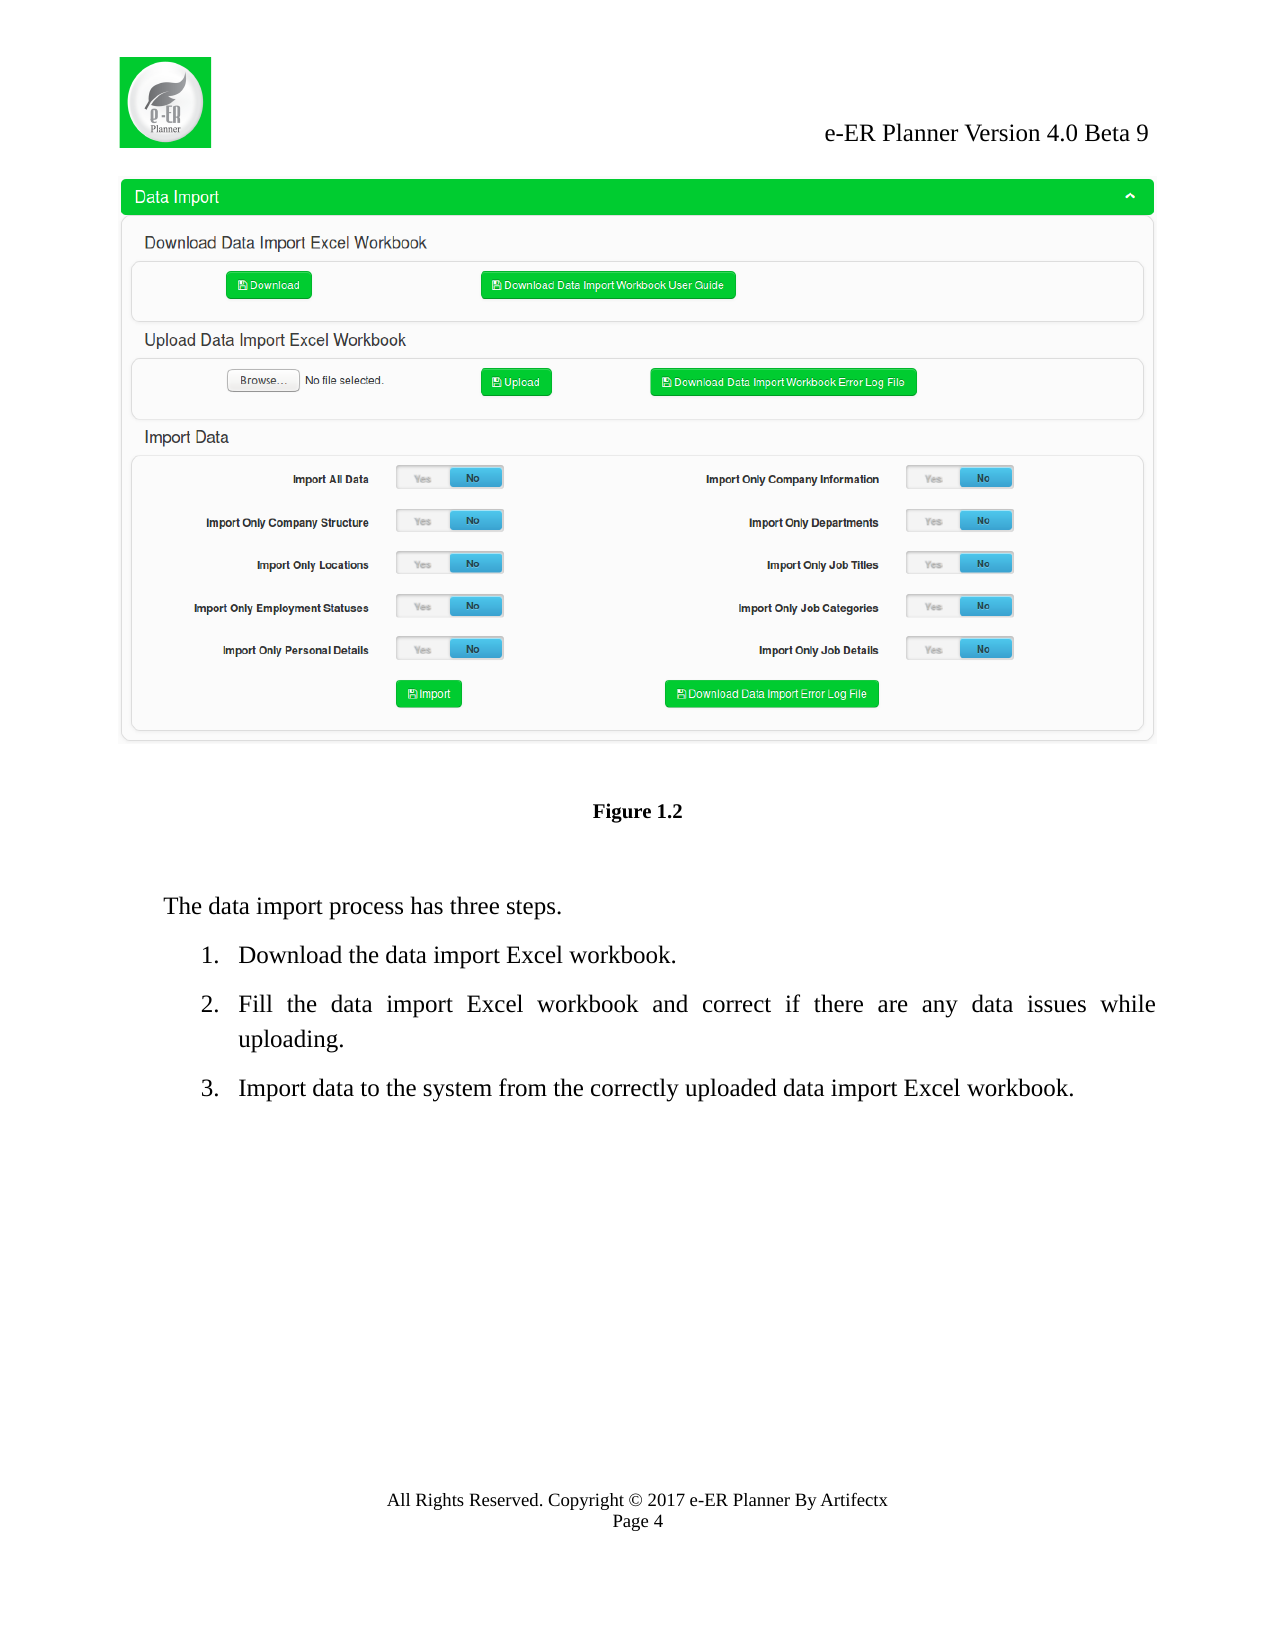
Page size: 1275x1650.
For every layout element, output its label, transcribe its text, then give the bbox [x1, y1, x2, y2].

list Download the data import Excel workbook. [201, 940, 1157, 969]
picture [118, 176, 1157, 744]
list Fill the data import Excel workbook and correct if there are any data issues while uploading. [201, 989, 1157, 1052]
text The data import process has three steps. [163, 891, 1127, 920]
text Figure 1.2 [118, 799, 1157, 823]
list Import data to the system from the correctly uploaded data import Excel workbook. [201, 1073, 1157, 1102]
picture [119, 57, 212, 148]
